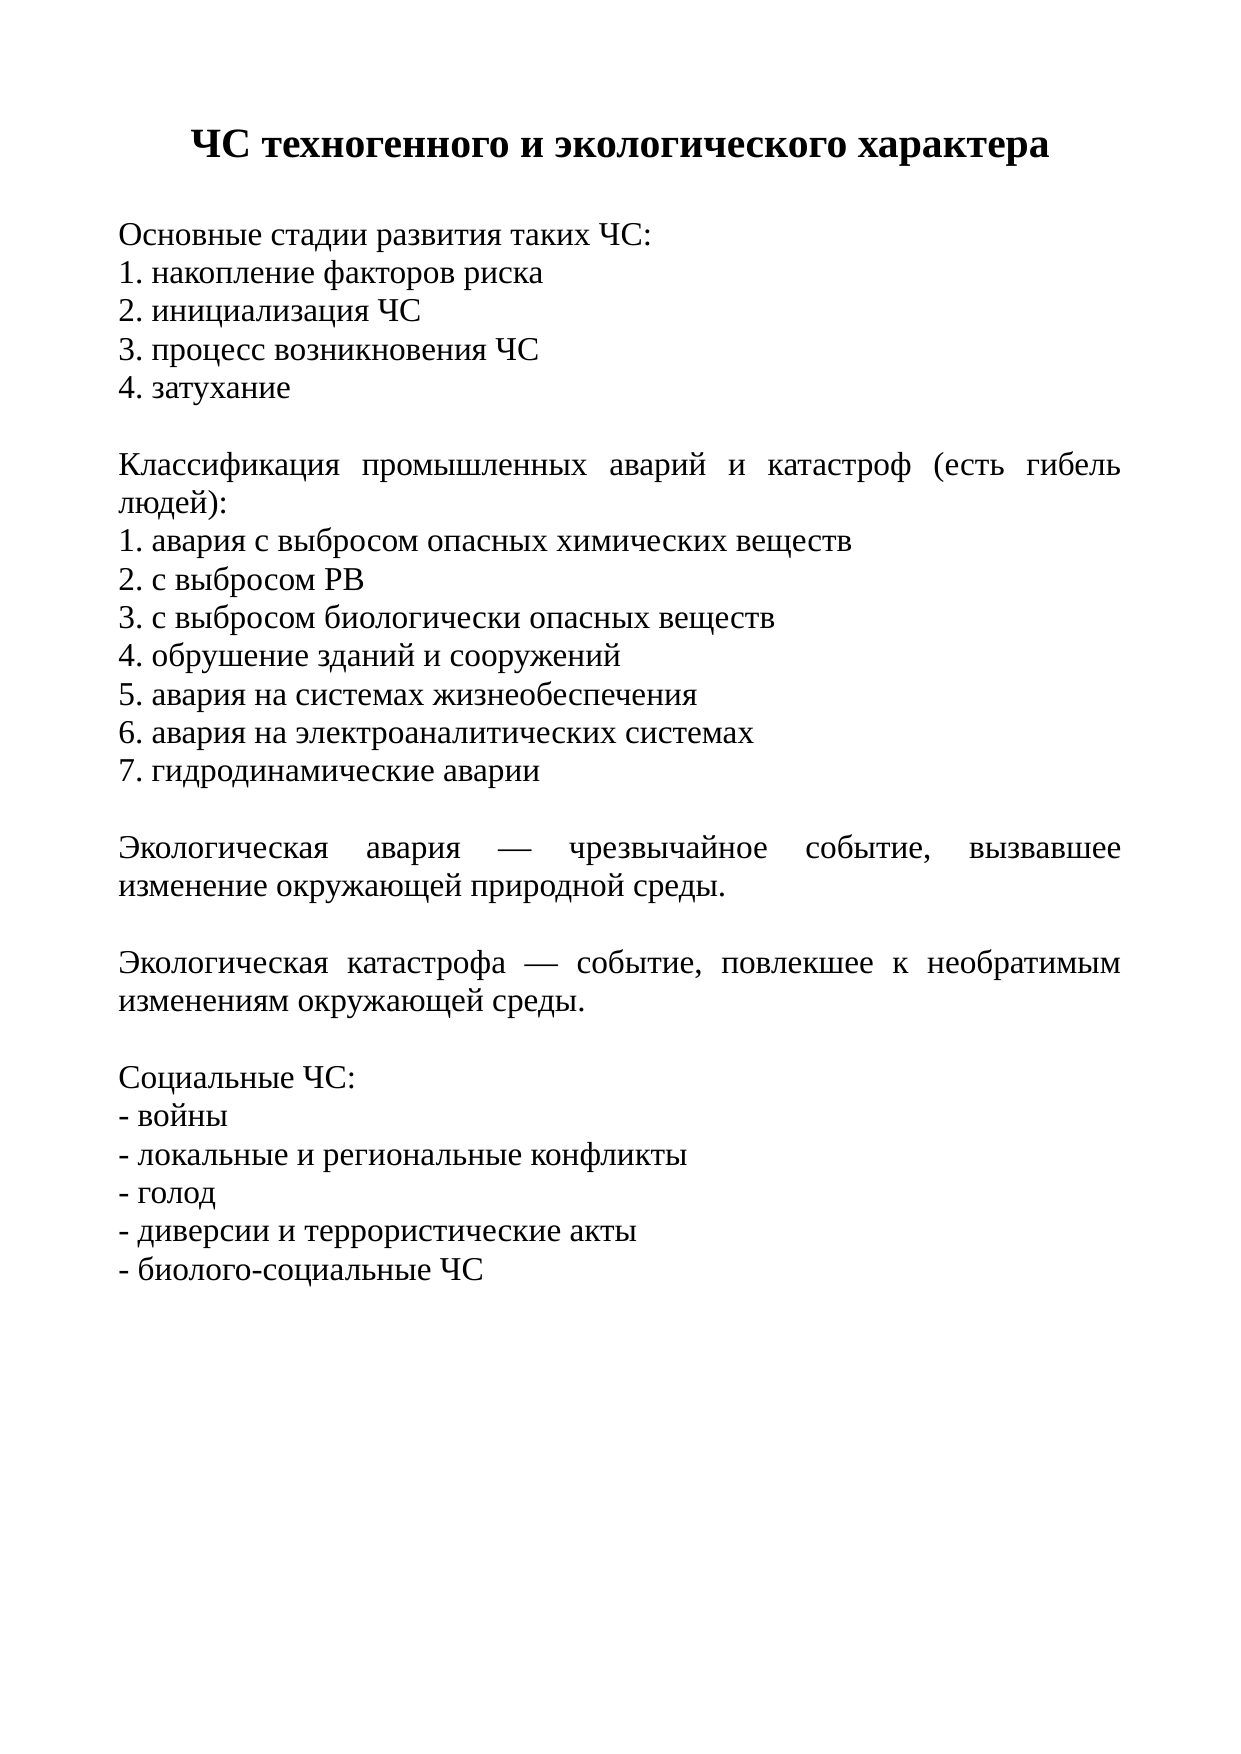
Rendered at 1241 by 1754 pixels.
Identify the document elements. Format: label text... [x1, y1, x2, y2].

text Экологическая авария — чрезвычайное событие, вызвавшее изменение окружающей природной среды. [118, 827, 1122, 904]
text Экологическая катастрофа — событие, повлекшее к необратимым изменениям окружающей среды. [118, 942, 1122, 1019]
text ЧС техногенного и экологического характера [118, 118, 1122, 166]
text Классификация промышленных аварий и катастроф (есть гибель людей): [118, 444, 1122, 521]
text 4. обрушение зданий и сооружений [118, 636, 1122, 674]
text 4. затухание [118, 367, 1122, 406]
text Социальные ЧС: [118, 1057, 1122, 1096]
text 1. авария с выбросом опасных химических веществ [118, 521, 1122, 559]
text 2. инициализация ЧС [118, 291, 1122, 329]
text 6. авария на электроаналитических системах [118, 712, 1122, 751]
text 3. процесс возникновения ЧС [118, 329, 1122, 367]
text - локальные и региональные конфликты [118, 1134, 1122, 1172]
text - голод [118, 1172, 1122, 1211]
text - войны [118, 1096, 1122, 1134]
text 7. гидродинамические аварии [118, 751, 1122, 789]
text 5. авария на системах жизнеобеспечения [118, 674, 1122, 712]
text 3. с выбросом биологически опасных веществ [118, 597, 1122, 636]
text Основные стадии развития таких ЧС: [118, 214, 1122, 252]
text - биолого-социальные ЧС [118, 1249, 1122, 1287]
text 2. с выбросом РВ [118, 559, 1122, 597]
text - диверсии и террористические акты [118, 1211, 1122, 1249]
text 1. накопление факторов риска [118, 252, 1122, 291]
